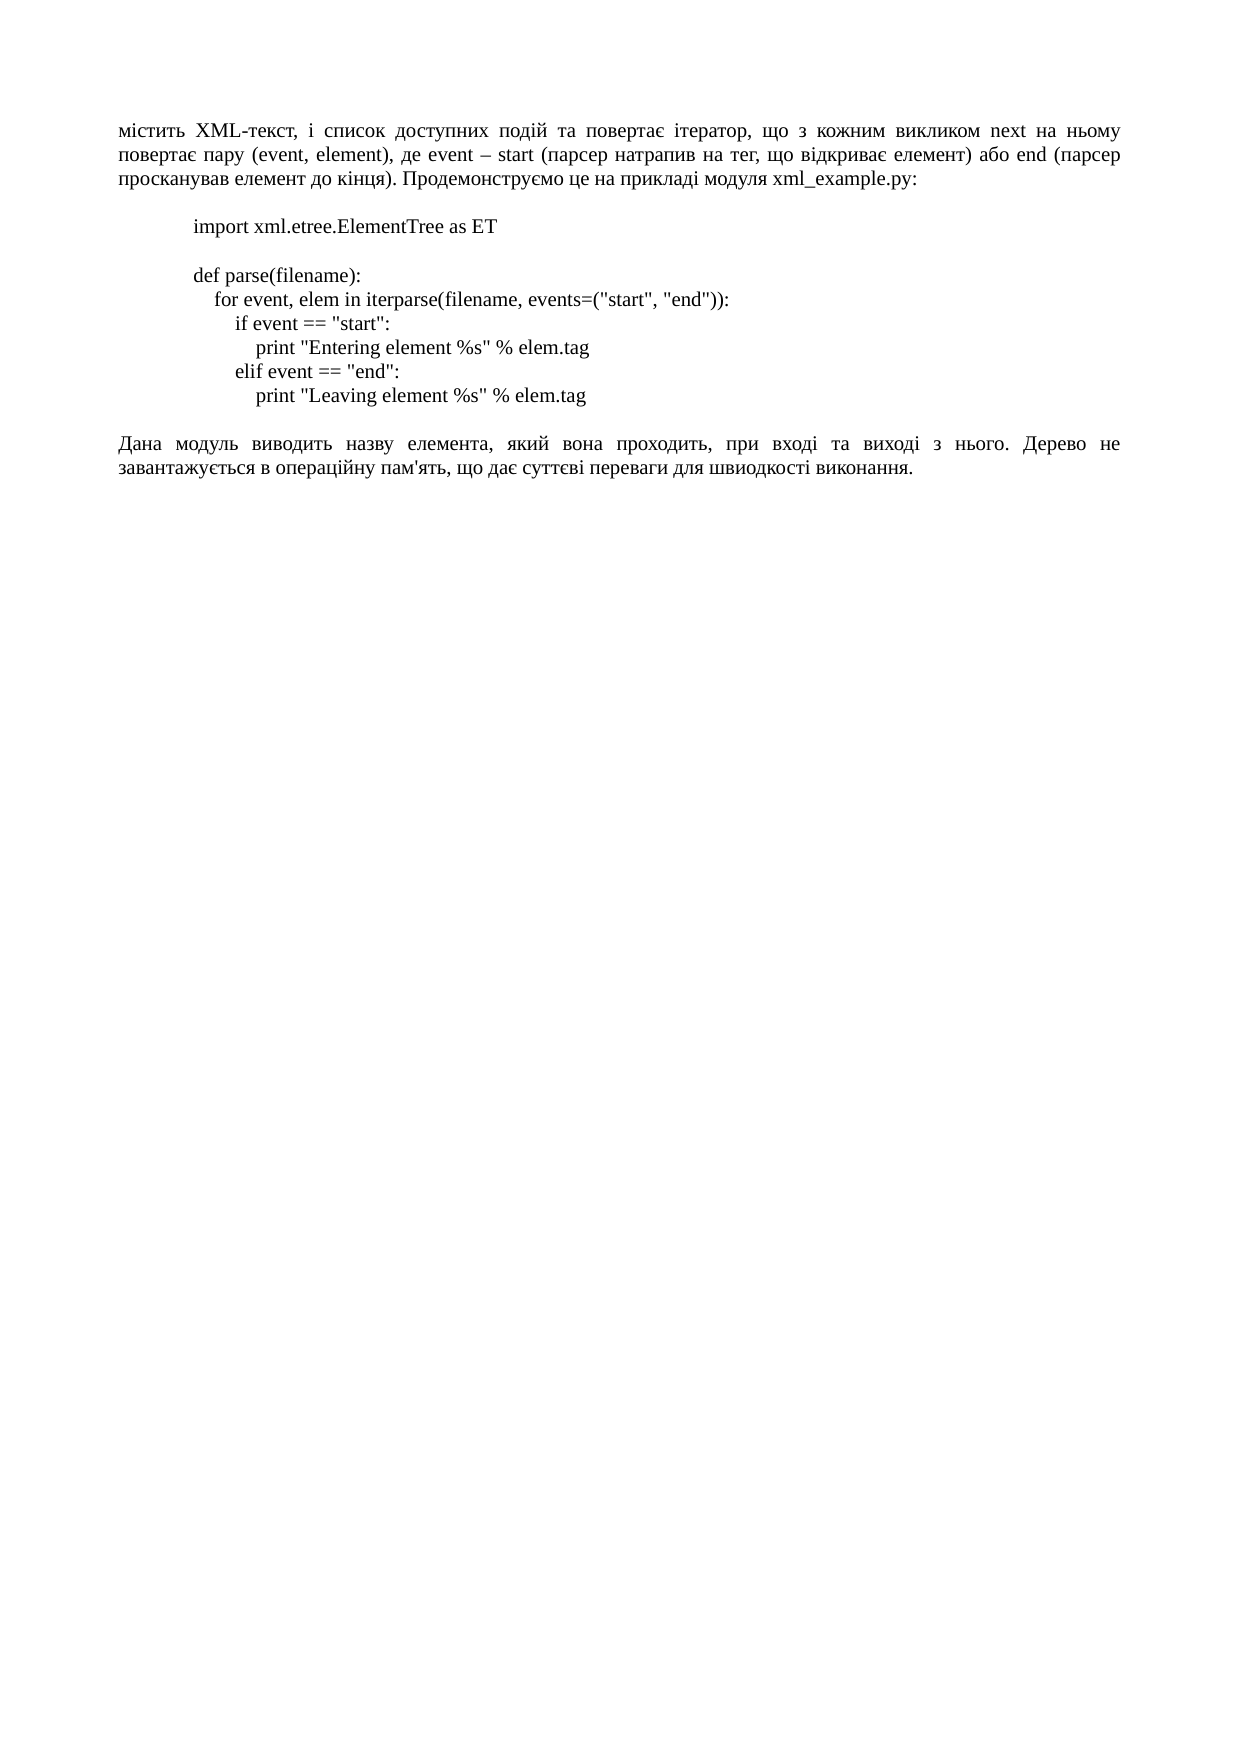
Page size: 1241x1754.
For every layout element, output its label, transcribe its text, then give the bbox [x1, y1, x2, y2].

text print "Entering element %s" % elem.tag [118, 335, 1122, 359]
text print "Leaving element %s" % elem.tag [118, 383, 1122, 407]
text містить XML-текст, і список доступних подій та повертає ітератор, що з кожним викликом next на ньому повертає пару (event, element), де event – start (парсер натрапив на тег, що відкриває елемент) або end (парсер просканував елемент до кінця). Продемонструємо це на прикладі модуля xml_example.py: [118, 118, 1122, 190]
text if event == "start": [118, 311, 1122, 335]
text def parse(filename): [118, 262, 1122, 287]
text Дана модуль виводить назву елемента, який вона проходить, при вході та виході з нього. Дерево не завантажується в операційну пам'ять, що дає суттєві переваги для швиодкості виконання. [118, 431, 1122, 479]
text import xml.etree.ElementTree as ET [118, 214, 1122, 238]
text elif event == "end": [118, 359, 1122, 383]
text for event, elem in iterparse(filename, events=("start", "end")): [118, 287, 1122, 311]
